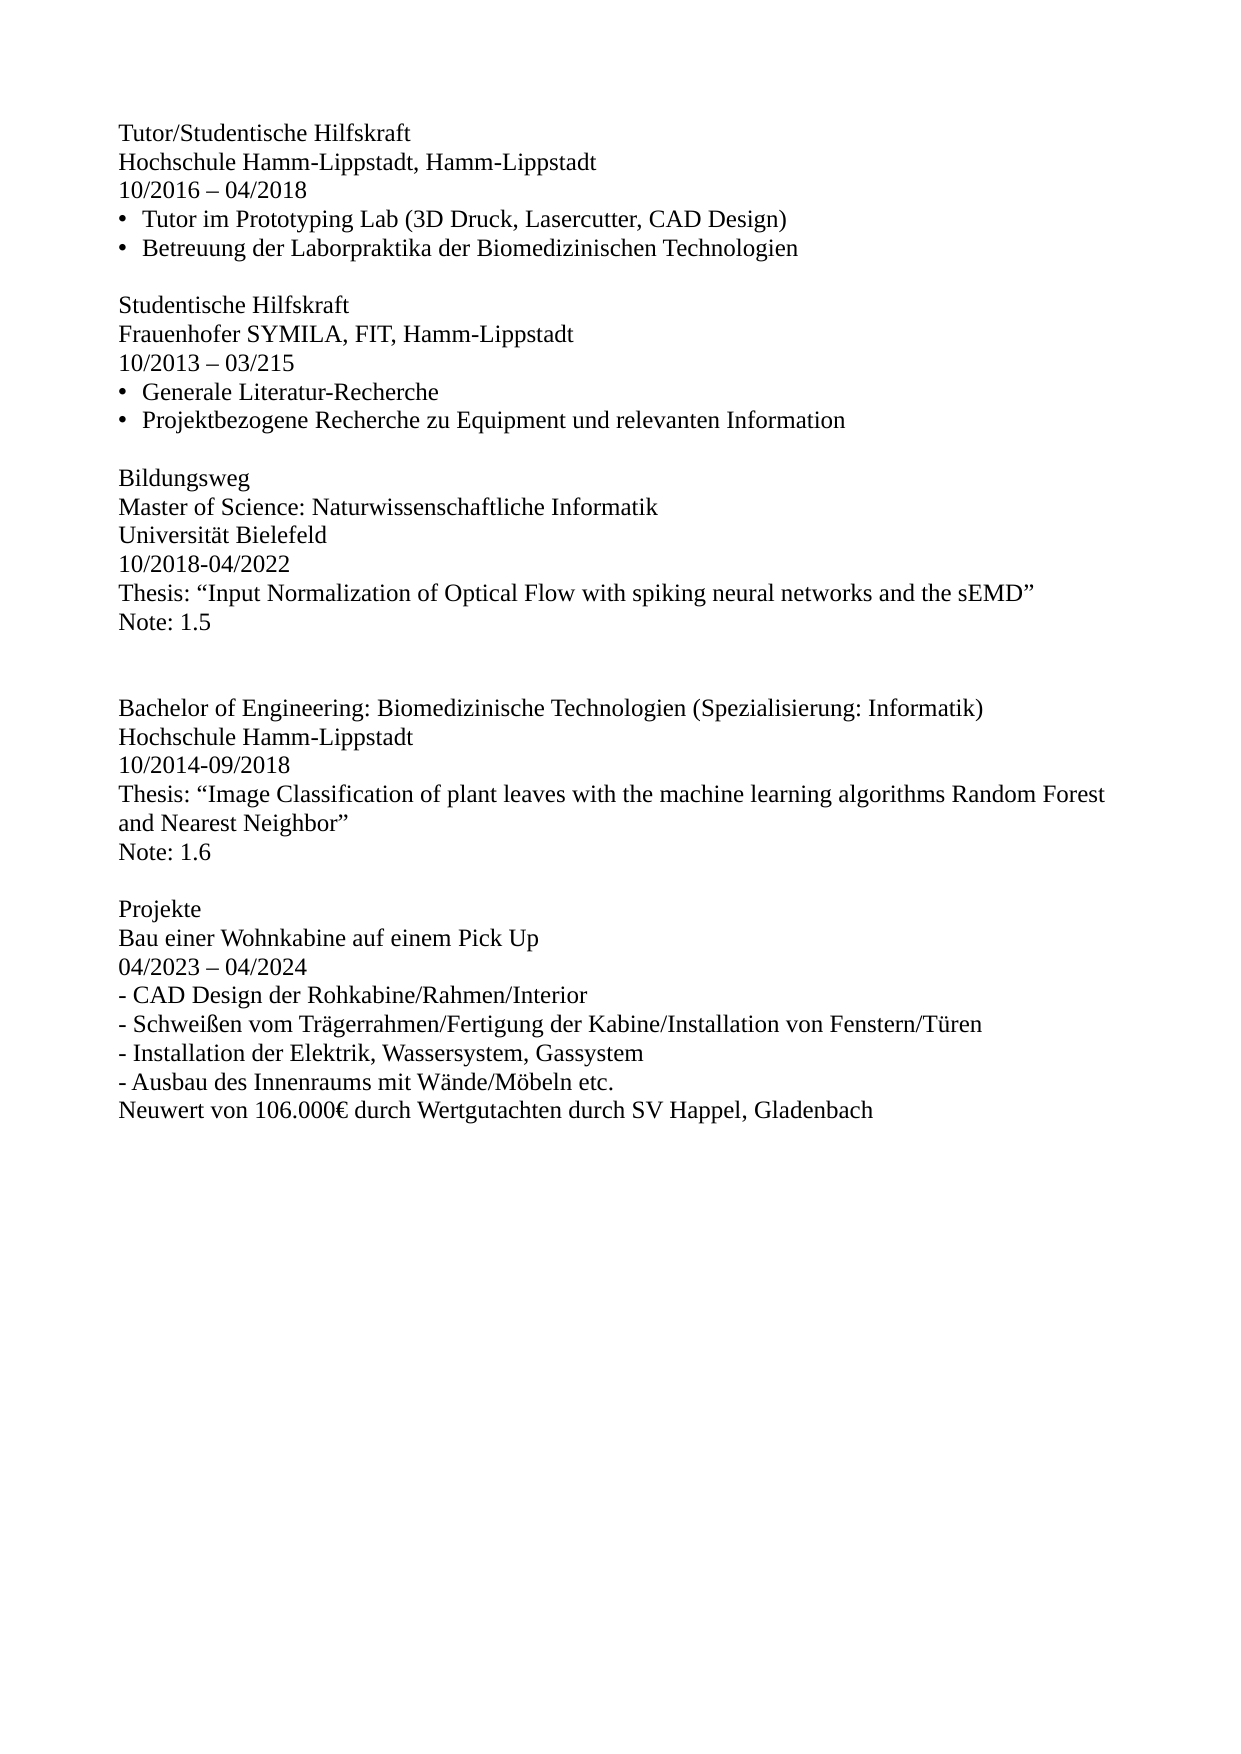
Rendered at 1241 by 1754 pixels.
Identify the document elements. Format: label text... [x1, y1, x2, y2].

text Studentische Hilfskraft [118, 291, 1122, 319]
text Hochschule Hamm-Lippstadt [118, 722, 1122, 751]
list Betreuung der Laborpraktika der Biomedizinischen Technologien [118, 233, 1122, 262]
list Generale Literatur-Recherche [118, 377, 1122, 406]
text Master of Science: Naturwissenschaftliche Informatik [118, 492, 1122, 521]
text 10/2018-04/2022 [118, 549, 1122, 578]
text Hochschule Hamm-Lippstadt, Hamm-Lippstadt [118, 147, 1122, 176]
text Bau einer Wohnkabine auf einem Pick Up [118, 923, 1122, 952]
text Frauenhofer SYMILA, FIT, Hamm-Lippstadt [118, 319, 1122, 348]
text Bildungsweg [118, 463, 1122, 492]
list Tutor im Prototyping Lab (3D Druck, Lasercutter, CAD Design) [118, 204, 1122, 233]
text Projekte [118, 894, 1122, 923]
text Note: 1.5 [118, 607, 1122, 636]
text - CAD Design der Rohkabine/Rahmen/Interior [118, 981, 1122, 1009]
text Note: 1.6 [118, 837, 1122, 866]
text Tutor/Studentische Hilfskraft [118, 118, 1122, 147]
text Thesis: “Image Classification of plant leaves with the machine learning algorithms Random Forest and Nearest Neighbor” [118, 779, 1122, 837]
text Universität Bielefeld [118, 521, 1122, 549]
text 10/2016 – 04/2018 [118, 176, 1122, 204]
text - Ausbau des Innenraums mit Wände/Möbeln etc. [118, 1067, 1122, 1096]
text 04/2023 – 04/2024 [118, 952, 1122, 981]
text 10/2013 – 03/215 [118, 348, 1122, 377]
text - Schweißen vom Trägerrahmen/Fertigung der Kabine/Installation von Fenstern/Türen [118, 1009, 1122, 1038]
list Projektbezogene Recherche zu Equipment und relevanten Information [118, 406, 1122, 434]
text Neuwert von 106.000€ durch Wertgutachten durch SV Happel, Gladenbach [118, 1096, 1122, 1124]
text - Installation der Elektrik, Wassersystem, Gassystem [118, 1038, 1122, 1067]
text Bachelor of Engineering: Biomedizinische Technologien (Spezialisierung: Informatik) [118, 693, 1122, 722]
text 10/2014-09/2018 [118, 751, 1122, 779]
text Thesis: “Input Normalization of Optical Flow with spiking neural networks and the sEMD” [118, 578, 1122, 607]
